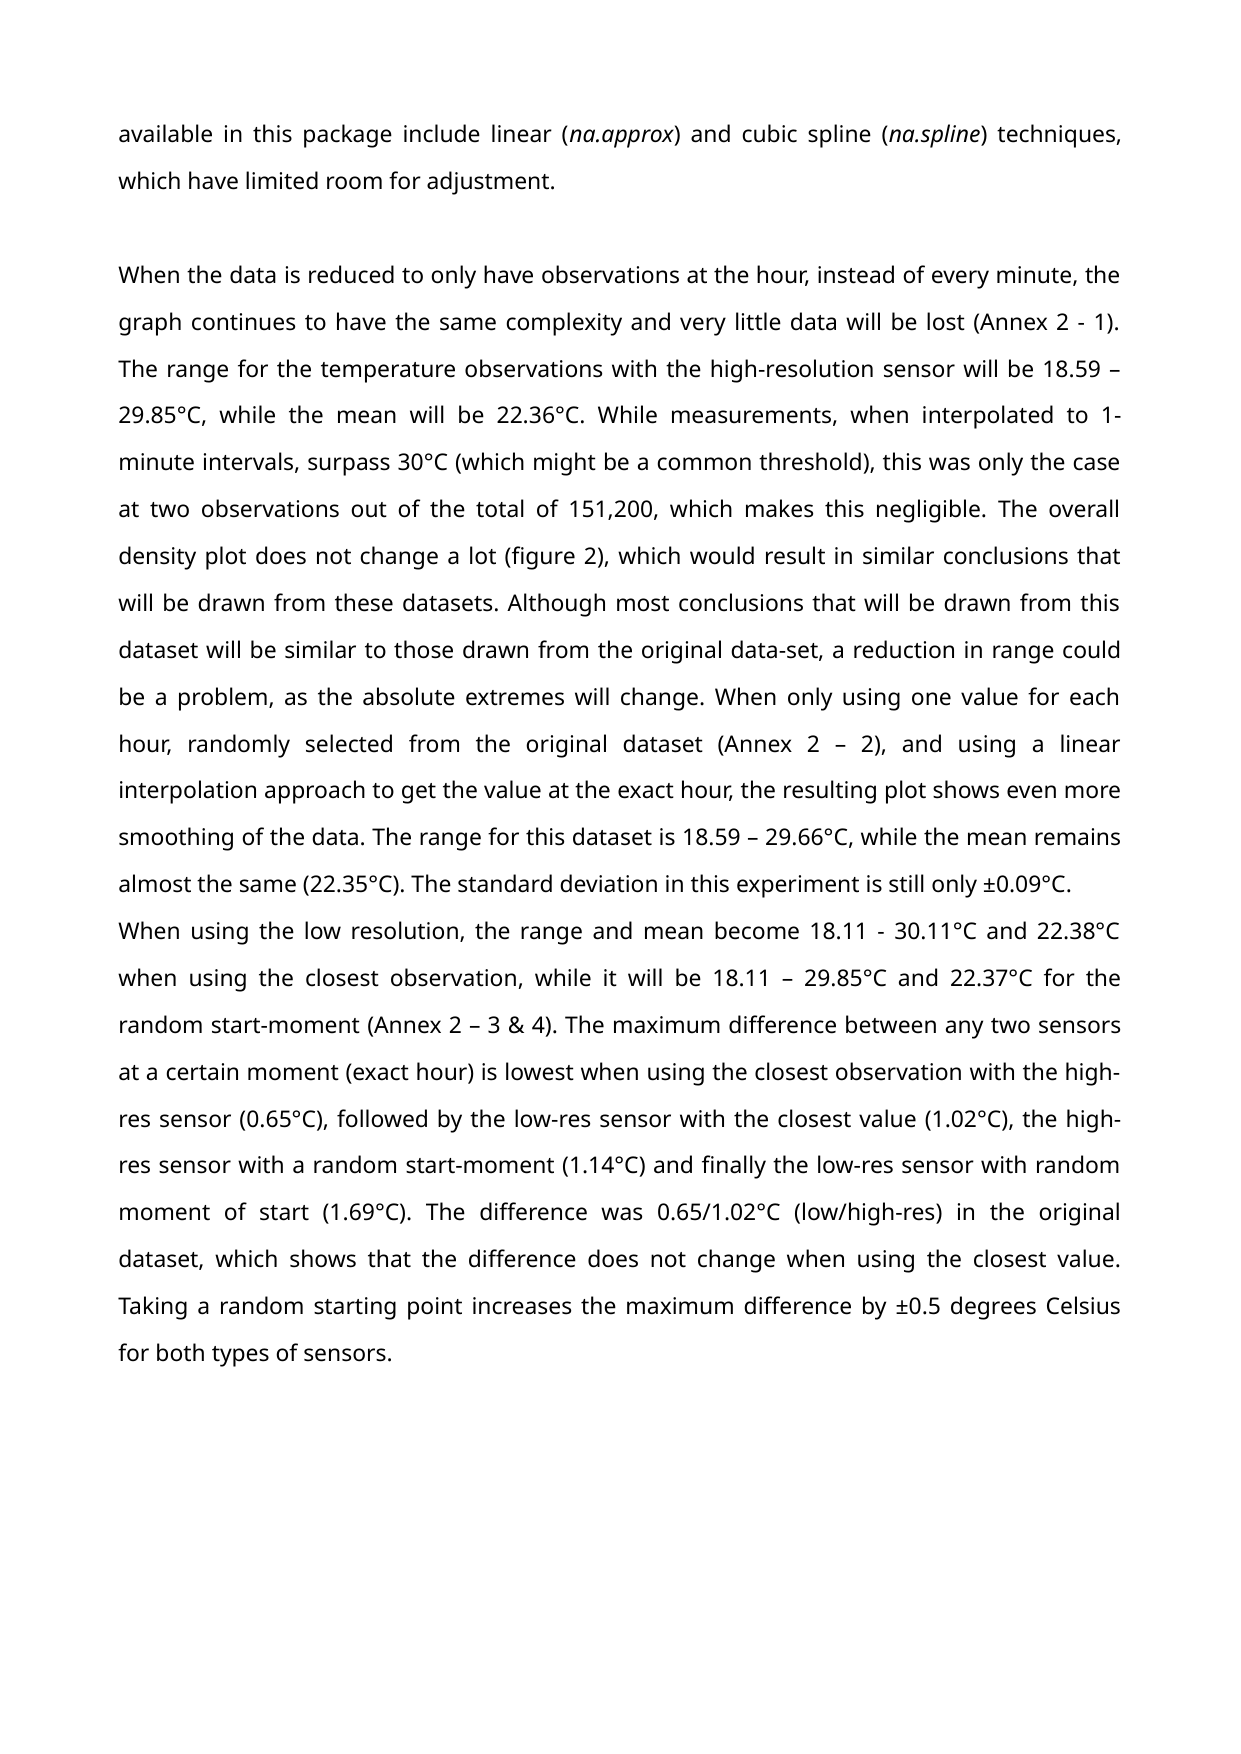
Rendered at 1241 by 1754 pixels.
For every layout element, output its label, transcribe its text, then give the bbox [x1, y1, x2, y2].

text When using the low resolution, the range and mean become 18.11 - 30.11°C and 22.38°C when using the closest observation, while it will be 18.11 – 29.85°C and 22.37°C for the random start-moment (Annex 2 – 3 & 4). The maximum difference between any two sensors at a certain moment (exact hour) is lowest when using the closest observation with the high-res sensor (0.65°C), followed by the low-res sensor with the closest value (1.02°C), the high-res sensor with a random start-moment (1.14°C) and finally the low-res sensor with random moment of start (1.69°C). The difference was 0.65/1.02°C (low/high-res) in the original dataset, which shows that the difference does not change when using the closest value. Taking a random starting point increases the maximum difference by ±0.5 degrees Celsius for both types of sensors. [118, 915, 1122, 1368]
text available in this package include linear (na.approx) and cubic spline (na.spline) techniques, which have limited room for adjustment. [118, 118, 1122, 196]
text When the data is reduced to only have observations at the hour, instead of every minute, the graph continues to have the same complexity and very little data will be lost (Annex 2 - 1). The range for the temperature observations with the high-resolution sensor will be 18.59 – 29.85°C, while the mean will be 22.36°C. While measurements, when interpolated to 1-minute intervals, surpass 30°C (which might be a common threshold), this was only the case at two observations out of the total of 151,200, which makes this negligible. The overall density plot does not change a lot (figure 2), which would result in similar conclusions that will be drawn from these datasets. Although most conclusions that will be drawn from this dataset will be similar to those drawn from the original data-set, a reduction in range could be a problem, as the absolute extremes will change. When only using one value for each hour, randomly selected from the original dataset (Annex 2 – 2), and using a linear interpolation approach to get the value at the exact hour, the resulting plot shows even more smoothing of the data. The range for this dataset is 18.59 – 29.66°C, while the mean remains almost the same (22.35°C). The standard deviation in this experiment is still only ±0.09°C. [118, 259, 1122, 899]
